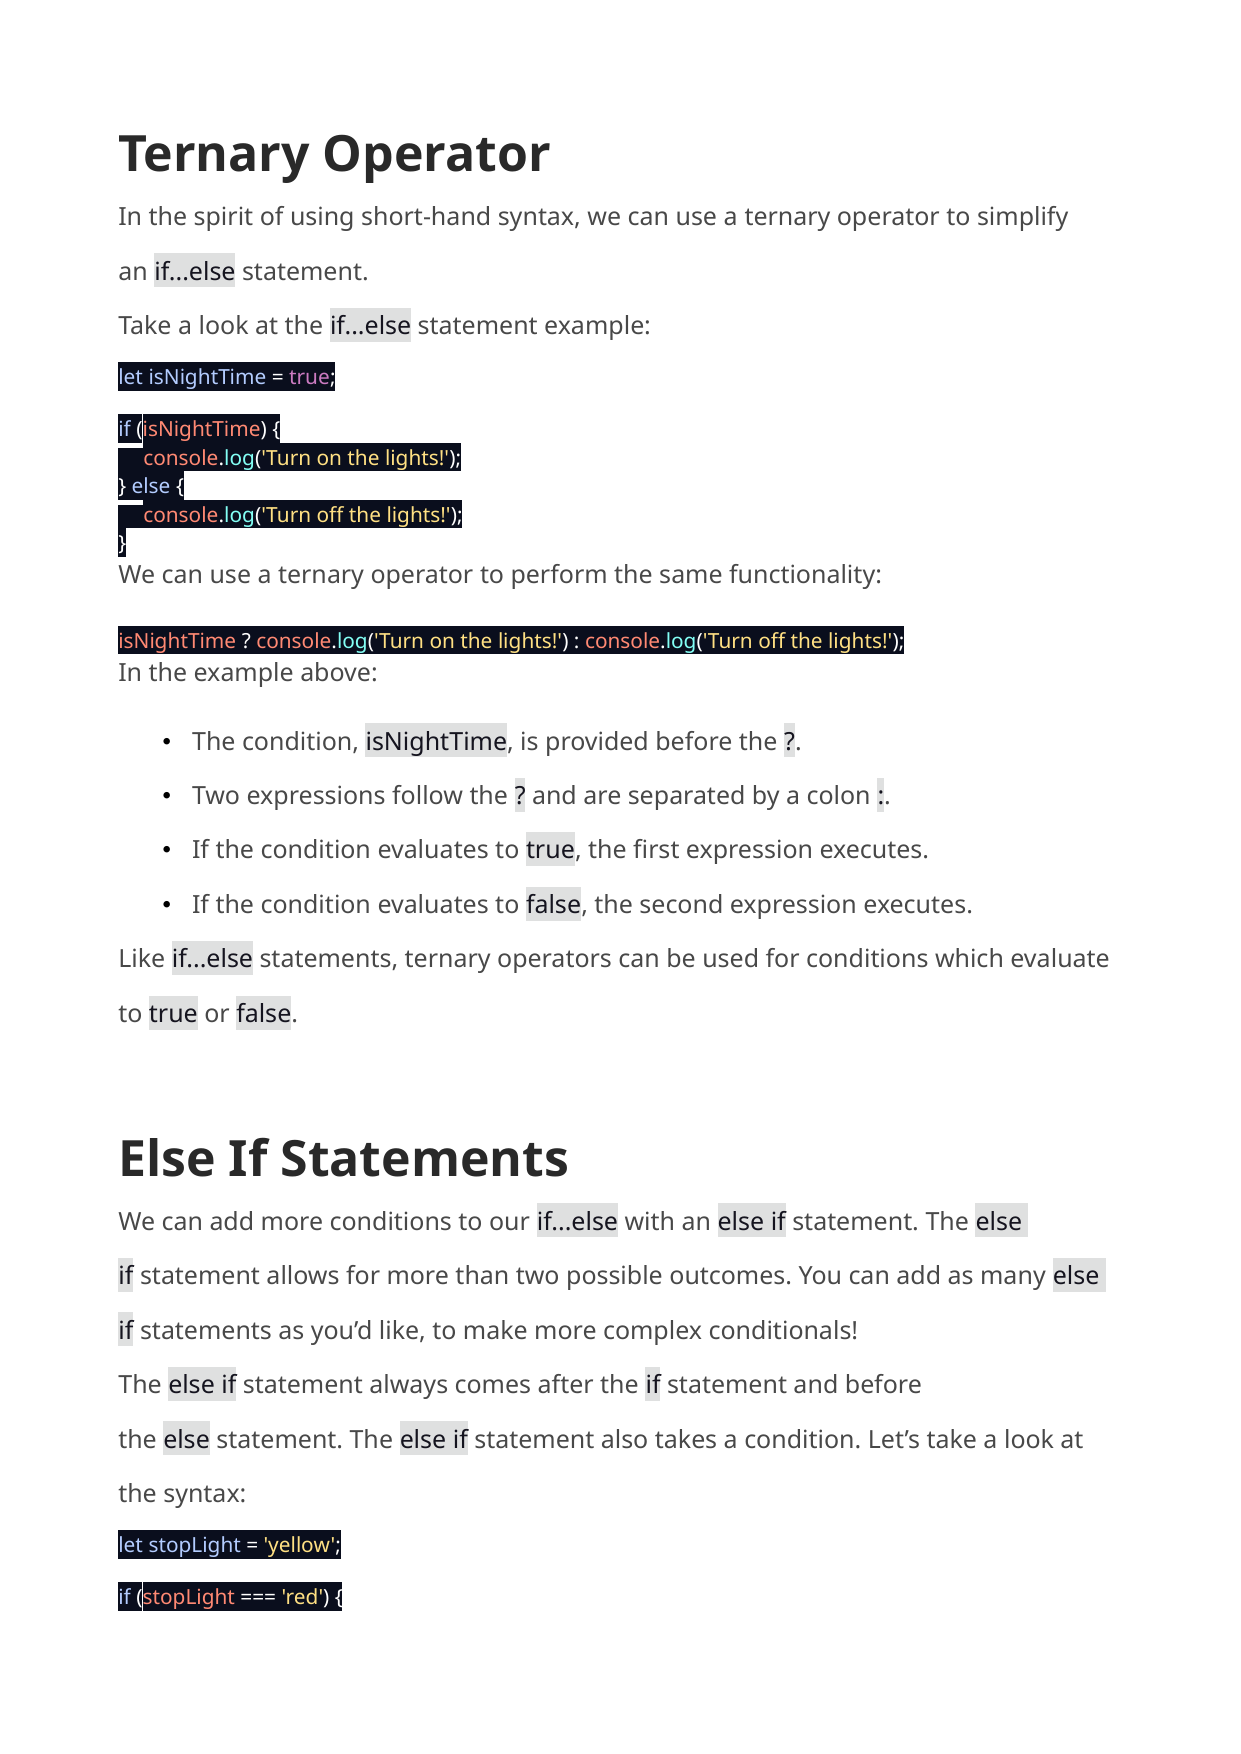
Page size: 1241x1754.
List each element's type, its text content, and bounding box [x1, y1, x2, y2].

subtitle Ternary Operator [118, 118, 1122, 186]
text We can add more conditions to our if...else with an else if statement. The else if statement allows for more than two possible outcomes. You can add as many else if statements as you’d like, to make more complex conditionals! [118, 1203, 1122, 1346]
text In the spirit of using short-hand syntax, we can use a ternary operator to simplify an if...else statement. [118, 199, 1122, 287]
text Take a look at the if...else statement example: [118, 308, 1122, 342]
text Like if...else statements, ternary operators can be used for conditions which evaluate to true or false. [118, 941, 1122, 1030]
text } else { [118, 471, 1122, 500]
text if (isNightTime) { [118, 414, 1122, 443]
text let isNightTime = true; [118, 362, 1122, 391]
text In the example above: [118, 654, 1122, 688]
text if (stopLight === 'red') { [118, 1582, 1122, 1611]
list Two expressions follow the ? and are separated by a colon :. [162, 778, 1122, 812]
text isNightTime ? console.log('Turn on the lights!') : console.log('Turn off the lights!'); [118, 626, 1122, 654]
list If the condition evaluates to false, the second expression executes. [162, 887, 1122, 921]
text } [118, 528, 1122, 557]
text let stopLight = 'yellow'; [118, 1530, 1122, 1559]
subtitle Else If Statements [118, 1123, 1122, 1191]
text The else if statement always comes after the if statement and before the else statement. The else if statement also takes a condition. Let’s take a look at the syntax: [118, 1367, 1122, 1510]
list The condition, isNightTime, is provided before the ?. [162, 723, 1122, 757]
text console.log('Turn on the lights!'); [118, 443, 1122, 471]
list If the condition evaluates to true, the first expression executes. [162, 832, 1122, 866]
text console.log('Turn off the lights!'); [118, 500, 1122, 528]
text We can use a ternary operator to perform the same functionality: [118, 557, 1122, 591]
